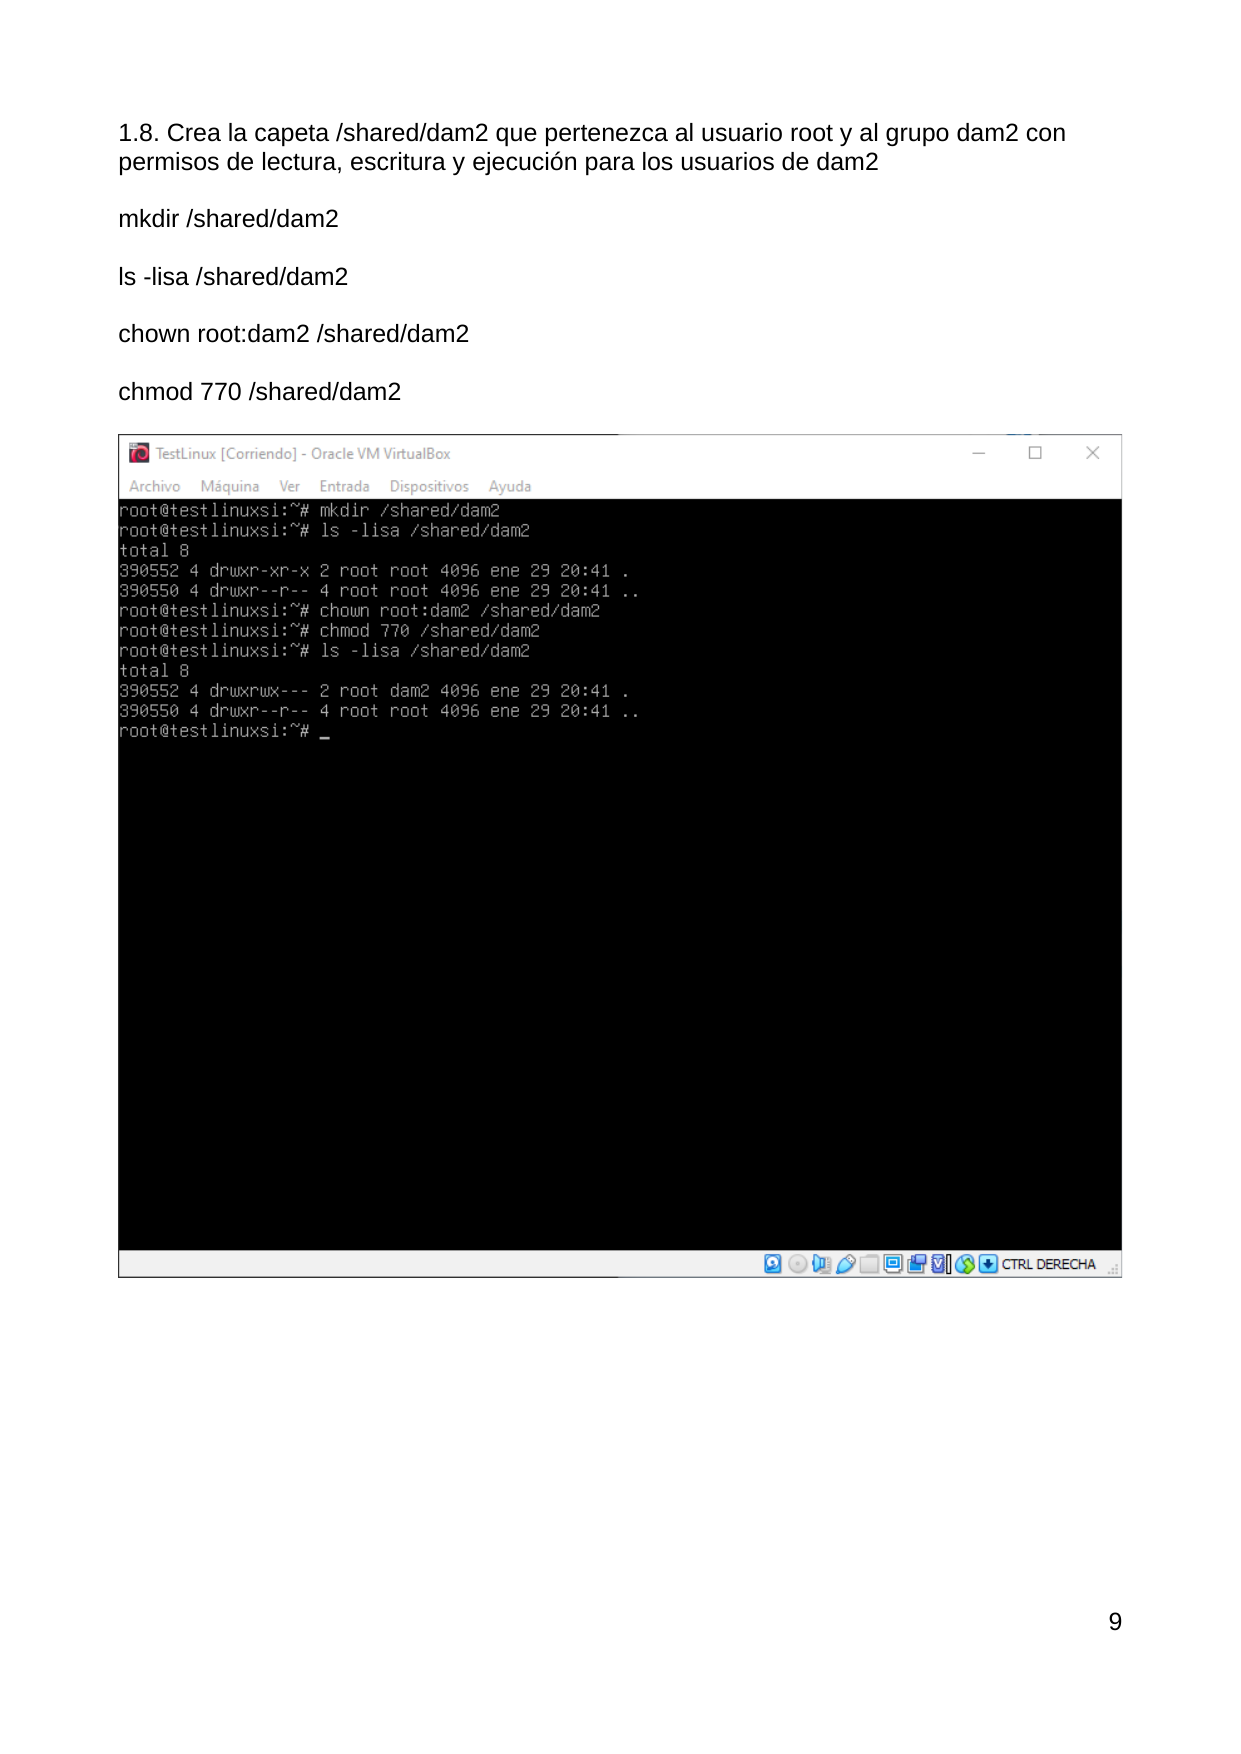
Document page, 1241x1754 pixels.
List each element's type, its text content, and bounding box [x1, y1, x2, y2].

text chown root:dam2 /shared/dam2 [118, 319, 1122, 348]
text mkdir /shared/dam2 [118, 204, 1122, 233]
text ls -lisa /shared/dam2 [118, 262, 1122, 291]
text chmod 770 /shared/dam2 [118, 377, 1122, 406]
picture [118, 434, 1123, 1278]
text 1.8. Crea la capeta /shared/dam2 que pertenezca al usuario root y al grupo dam2 con permisos de lectura, escritura y ejecución para los usuarios de dam2 [118, 118, 1122, 176]
